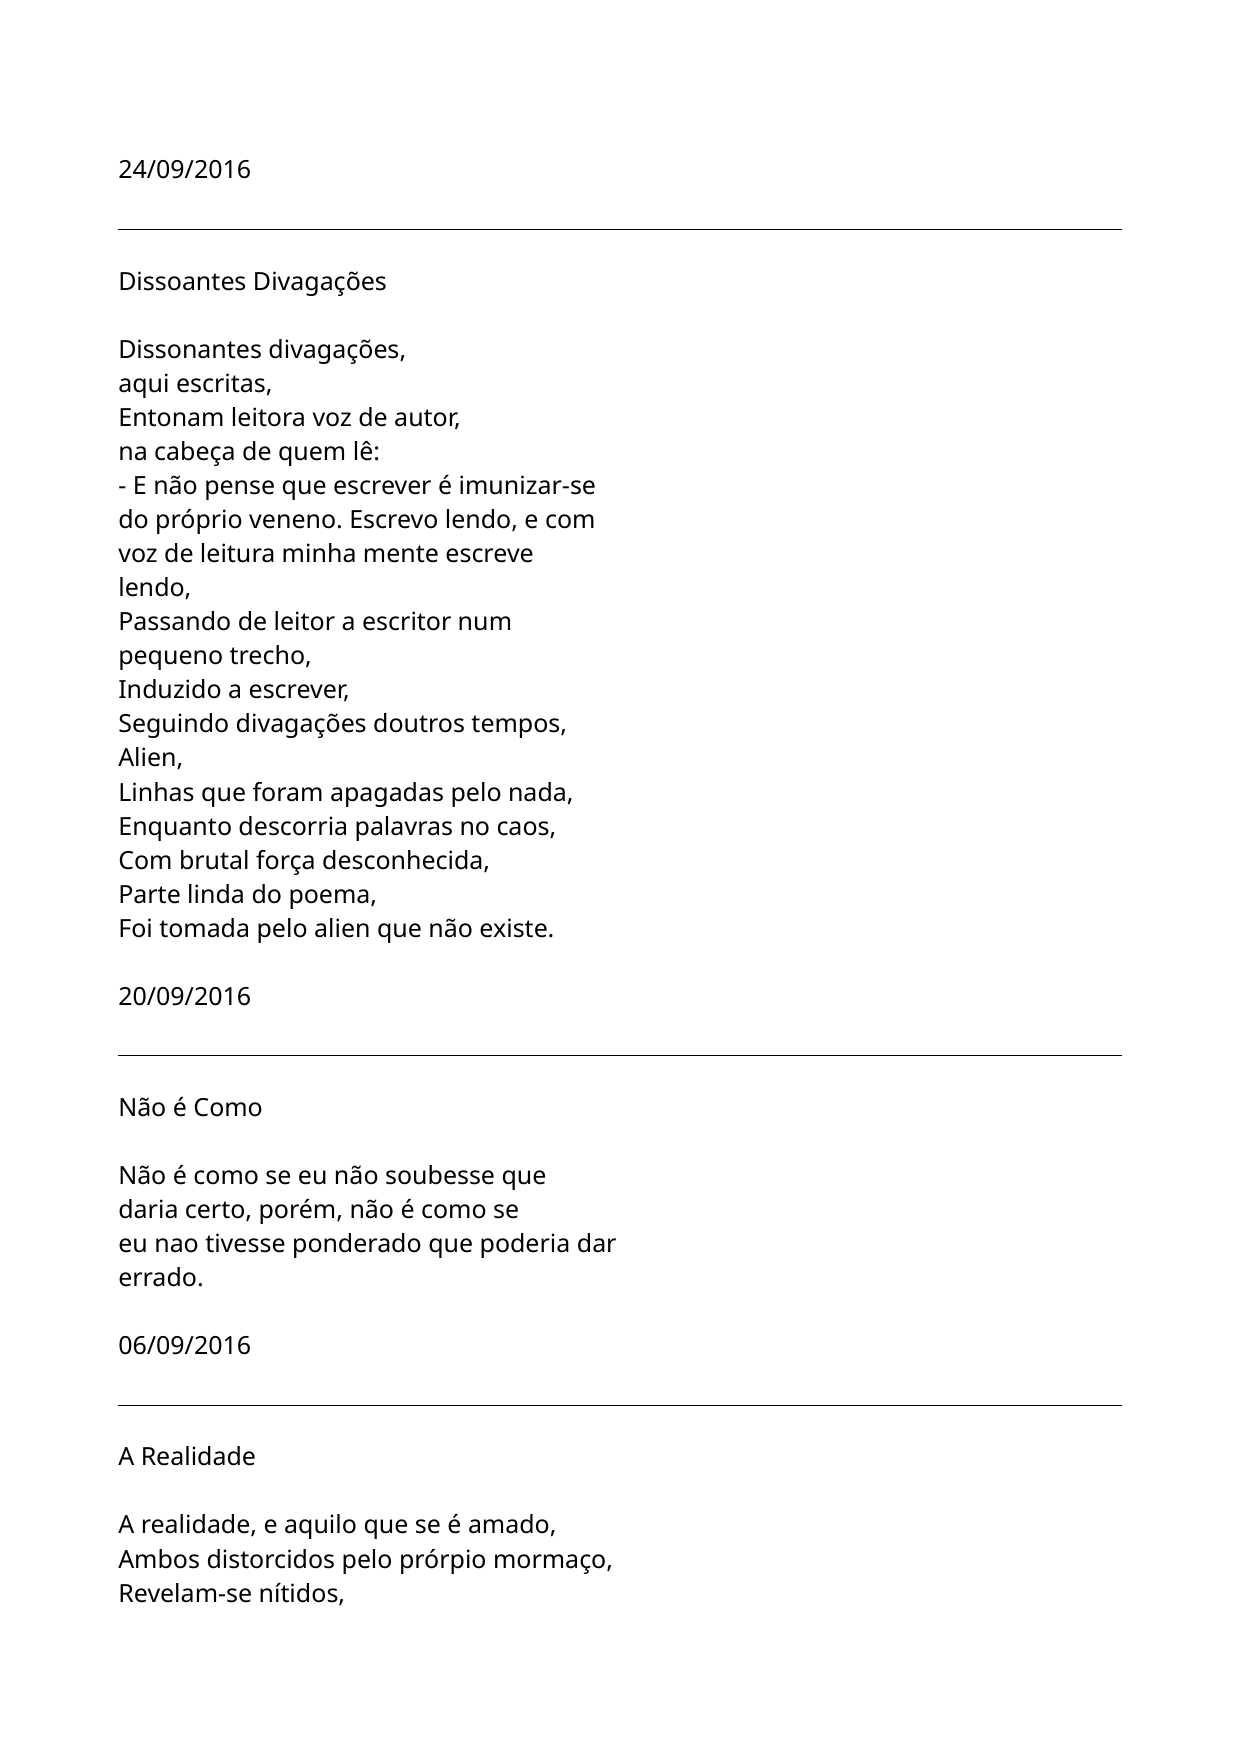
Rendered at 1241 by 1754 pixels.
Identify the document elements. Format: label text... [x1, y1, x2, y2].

text Induzido a escrever, [118, 672, 1122, 706]
text daria certo, porém, não é como se [118, 1192, 1122, 1226]
text 20/09/2016 [118, 978, 1122, 1013]
text A Realidade [118, 1439, 1122, 1473]
text Entonam leitora voz de autor, [118, 399, 1122, 433]
text Alien, [118, 740, 1122, 774]
text Dissonantes divagações, [118, 331, 1122, 365]
text 24/09/2016 [118, 152, 1122, 186]
text Revelam-se nítidos, [118, 1575, 1122, 1609]
text Com brutal força desconhecida, [118, 842, 1122, 876]
text pequeno trecho, [118, 638, 1122, 672]
text Seguindo divagações doutros tempos, [118, 706, 1122, 740]
text errado. [118, 1260, 1122, 1294]
text Não é como se eu não soubesse que [118, 1158, 1122, 1192]
text Não é Como [118, 1089, 1122, 1124]
text voz de leitura minha mente escreve [118, 536, 1122, 570]
text eu nao tivesse ponderado que poderia dar [118, 1226, 1122, 1260]
text Enquanto descorria palavras no caos, [118, 808, 1122, 842]
text Linhas que foram apagadas pelo nada, [118, 774, 1122, 808]
text aqui escritas, [118, 365, 1122, 399]
text 06/09/2016 [118, 1328, 1122, 1362]
text Parte linda do poema, [118, 876, 1122, 910]
text A realidade, e aquilo que se é amado, [118, 1507, 1122, 1541]
text do próprio veneno. Escrevo lendo, e com [118, 502, 1122, 536]
text Foi tomada pelo alien que não existe. [118, 910, 1122, 944]
text Ambos distorcidos pelo prórpio mormaço, [118, 1541, 1122, 1575]
text - E não pense que escrever é imunizar-se [118, 468, 1122, 502]
text lendo, [118, 570, 1122, 604]
text na cabeça de quem lê: [118, 433, 1122, 468]
text Dissoantes Divagações [118, 263, 1122, 297]
text Passando de leitor a escritor num [118, 604, 1122, 638]
